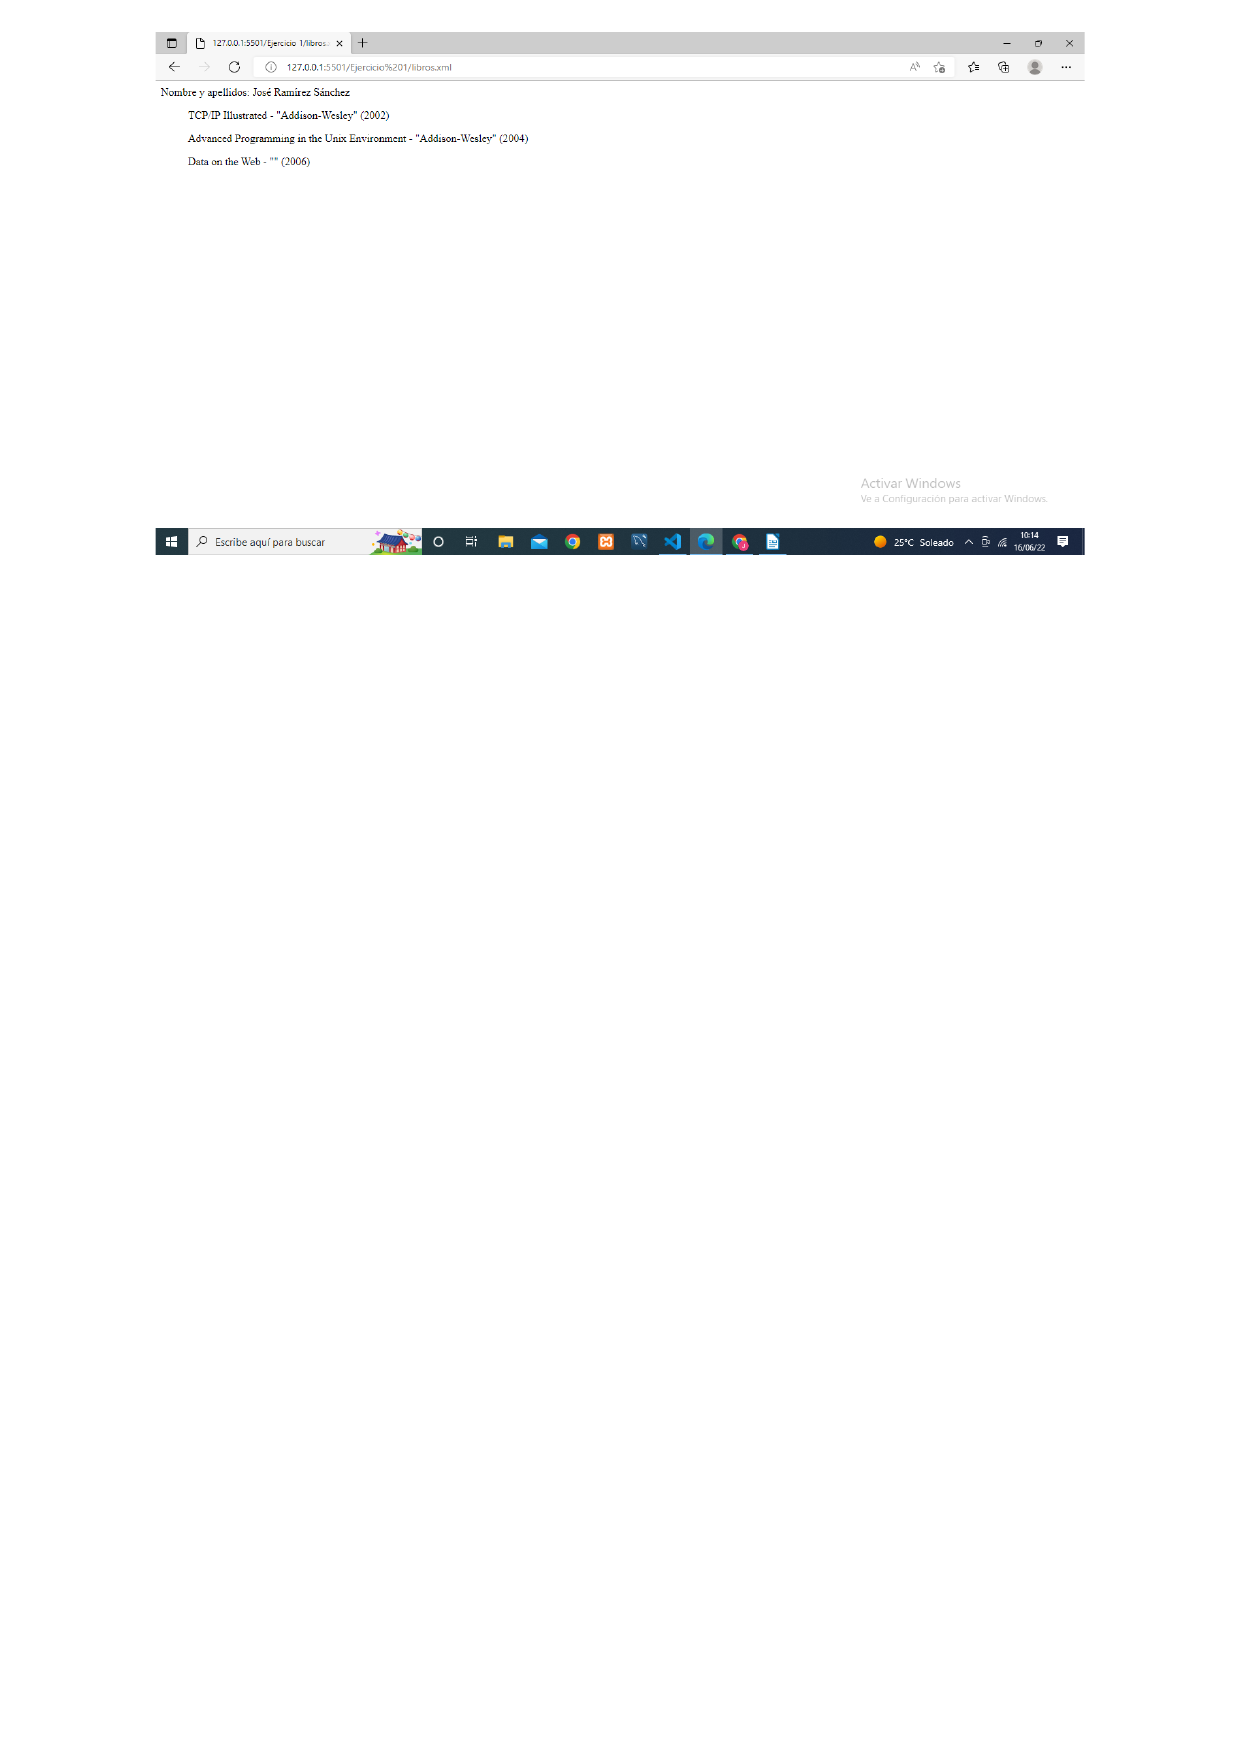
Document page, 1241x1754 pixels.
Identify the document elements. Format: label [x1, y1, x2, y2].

picture [155, 32, 1085, 555]
